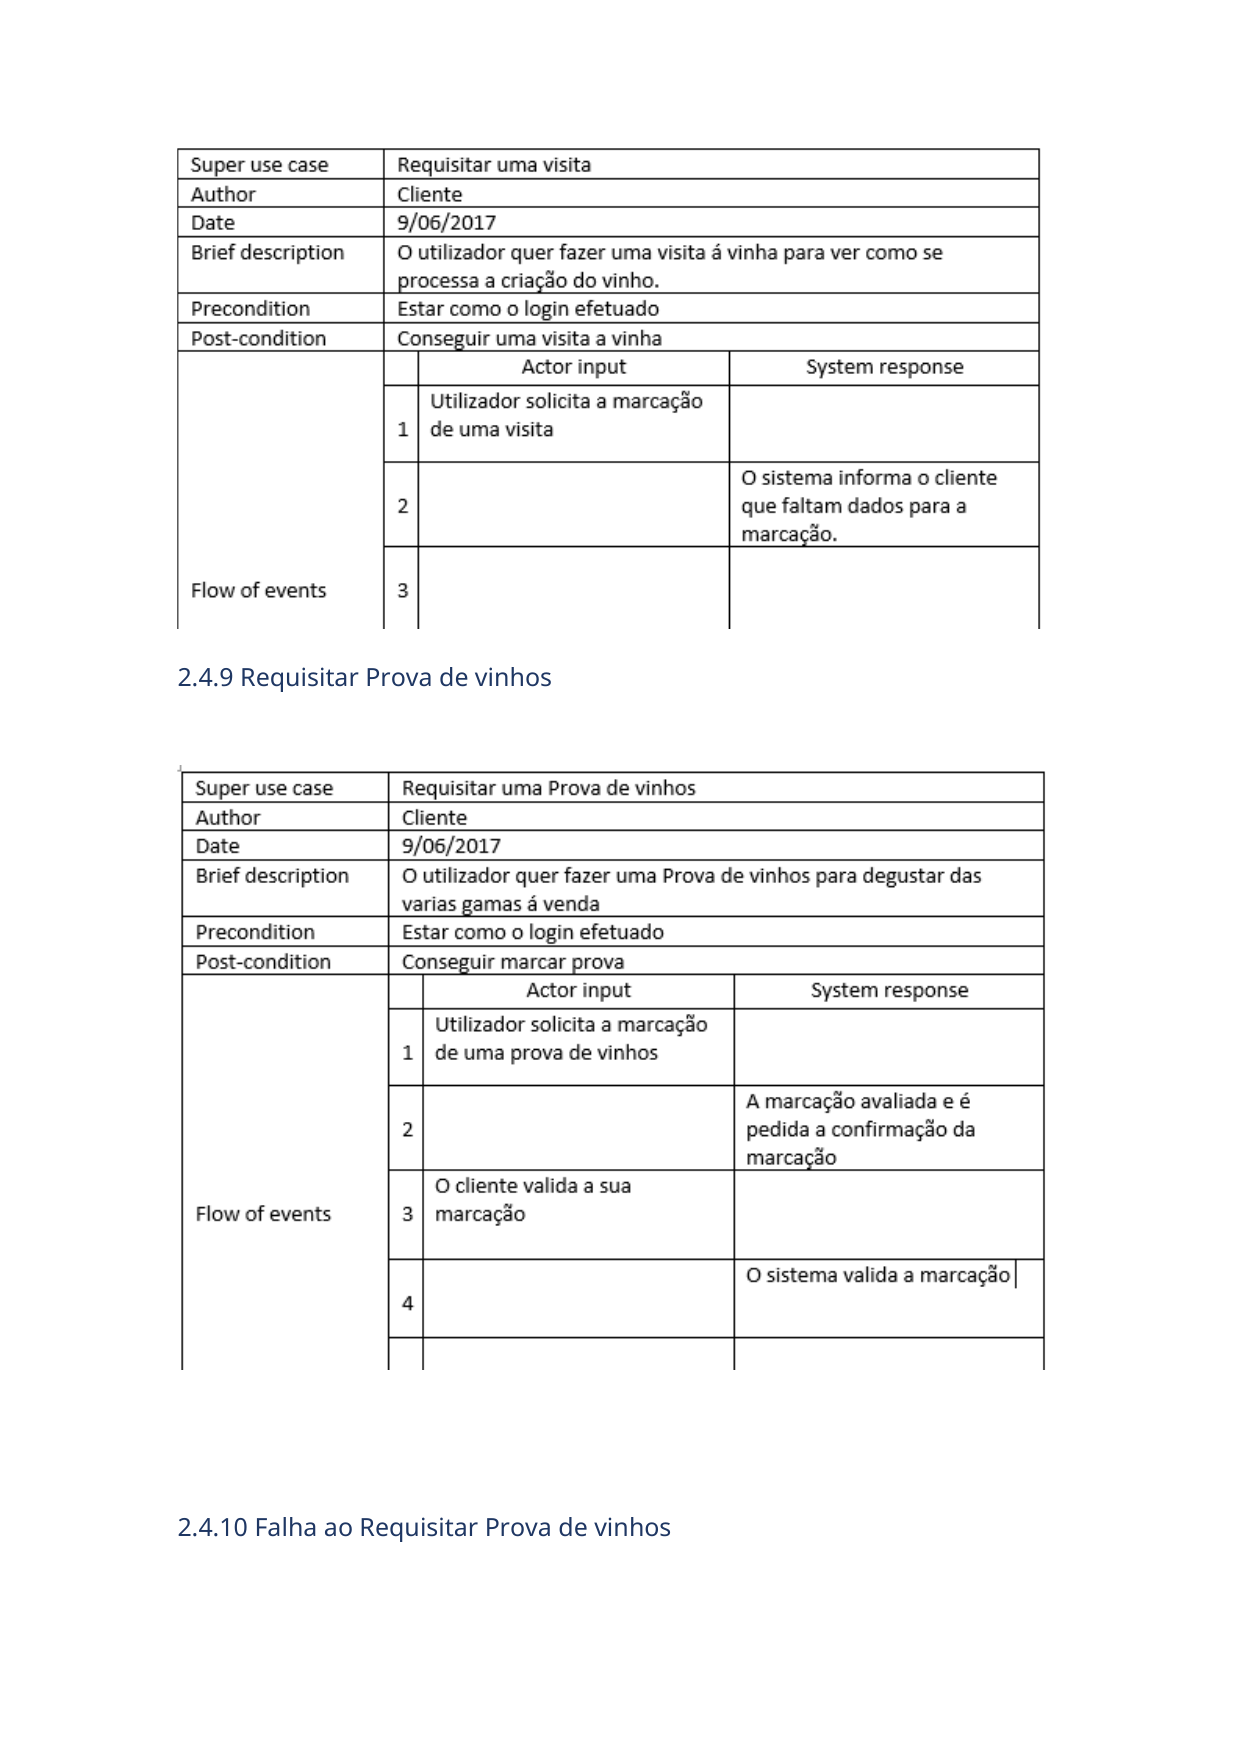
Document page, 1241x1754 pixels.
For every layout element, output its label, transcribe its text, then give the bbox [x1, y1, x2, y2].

subtitle 2.4.9 Requisitar Prova de vinhos [177, 659, 1063, 693]
subtitle 2.4.10 Falha ao Requisitar Prova de vinhos [177, 1509, 1063, 1543]
